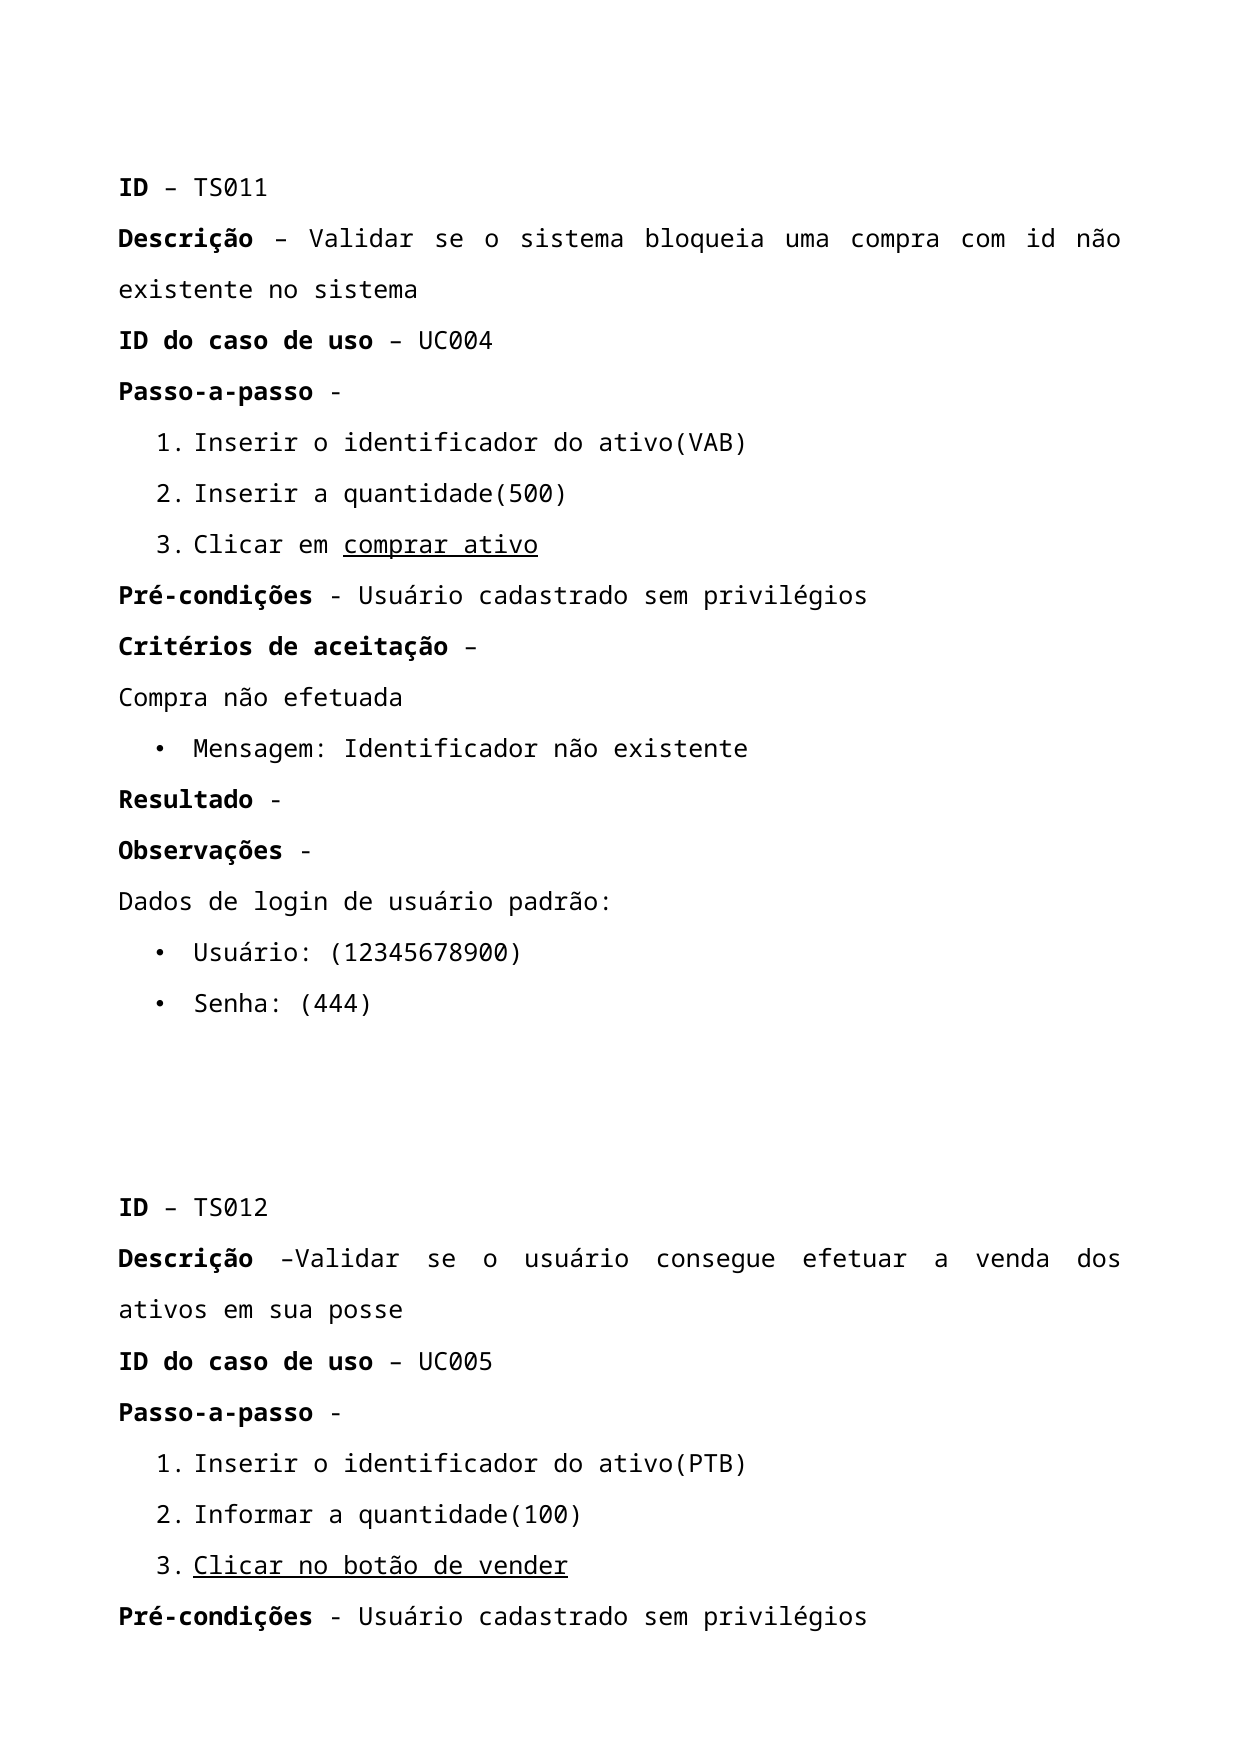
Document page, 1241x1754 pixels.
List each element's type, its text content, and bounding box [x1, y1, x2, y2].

list Inserir o identificador do ativo(VAB) [156, 424, 1122, 458]
list Inserir a quantidade(500) [156, 475, 1122, 509]
list Clicar em comprar ativo [156, 526, 1122, 561]
text Pré-condições - Usuário cadastrado sem privilégios [118, 577, 1122, 612]
text Dados de login de usuário padrão: [118, 884, 1122, 918]
list Clicar no botão de vender [156, 1547, 1122, 1581]
text ID do caso de uso – UC005 [118, 1343, 1122, 1377]
list Informar a quantidade(100) [156, 1496, 1122, 1530]
text Pré-condições - Usuário cadastrado sem privilégios [118, 1598, 1122, 1632]
text Critérios de aceitação – [118, 628, 1122, 663]
text Resultado - [118, 782, 1122, 816]
text Passo-a-passo - [118, 373, 1122, 407]
text ID – TS011 [118, 169, 1122, 203]
list Senha: (444) [156, 986, 1122, 1020]
list Mensagem: Identificador não existente [156, 731, 1122, 765]
text Passo-a-passo - [118, 1394, 1122, 1428]
text Descrição –Validar se o usuário consegue efetuar a venda dos ativos em sua posse [118, 1241, 1122, 1326]
text ID do caso de uso – UC004 [118, 322, 1122, 356]
list Inserir o identificador do ativo(PTB) [156, 1445, 1122, 1479]
text Observações - [118, 833, 1122, 867]
list Usuário: (12345678900) [156, 935, 1122, 969]
text Compra não efetuada [118, 679, 1122, 714]
text Descrição – Validar se o sistema bloqueia uma compra com id não existente no sistema [118, 220, 1122, 305]
text ID – TS012 [118, 1190, 1122, 1224]
